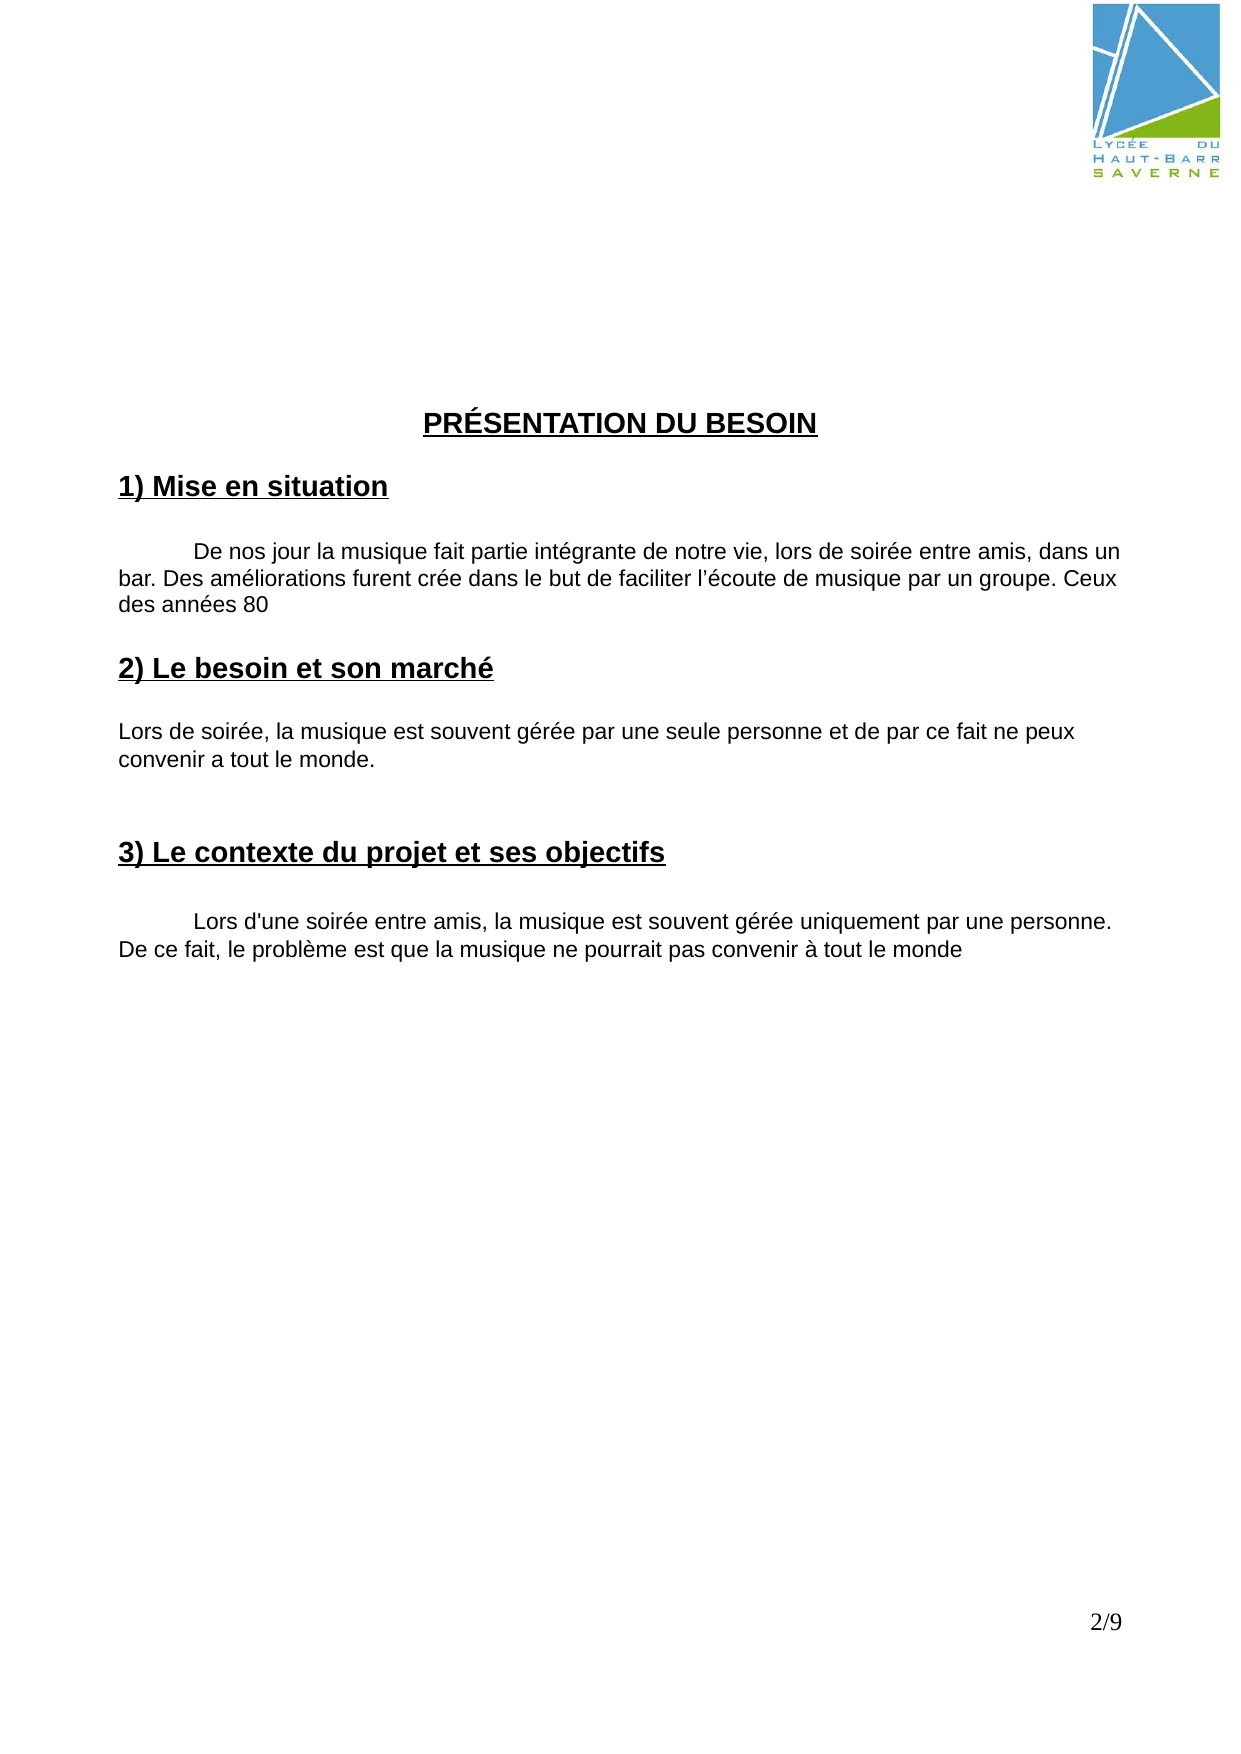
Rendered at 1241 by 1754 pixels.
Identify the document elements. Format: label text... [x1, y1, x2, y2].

text 2) Le besoin et son marché [118, 651, 1122, 684]
text 3) Le contexte du projet et ses objectifs [118, 835, 1122, 869]
text De nos jour la musique fait partie intégrante de notre vie, lors de soirée entre amis, dans un bar. Des améliorations furent crée dans le but de faciliter l’écoute de musique par un groupe. Ceux des années 80 [118, 536, 1122, 617]
text 1) Mise en situation [118, 469, 1122, 502]
text Lors d'une soirée entre amis, la musique est souvent gérée uniquement par une personne. De ce fait, le problème est que la musique ne pourrait pas convenir à tout le monde [118, 902, 1122, 962]
text Lors de soirée, la musique est souvent gérée par une seule personne et de par ce fait ne peux convenir a tout le monde. [118, 718, 1122, 773]
picture [1087, 0, 1224, 185]
text PRÉSENTATION DU BESOIN [118, 406, 1122, 440]
